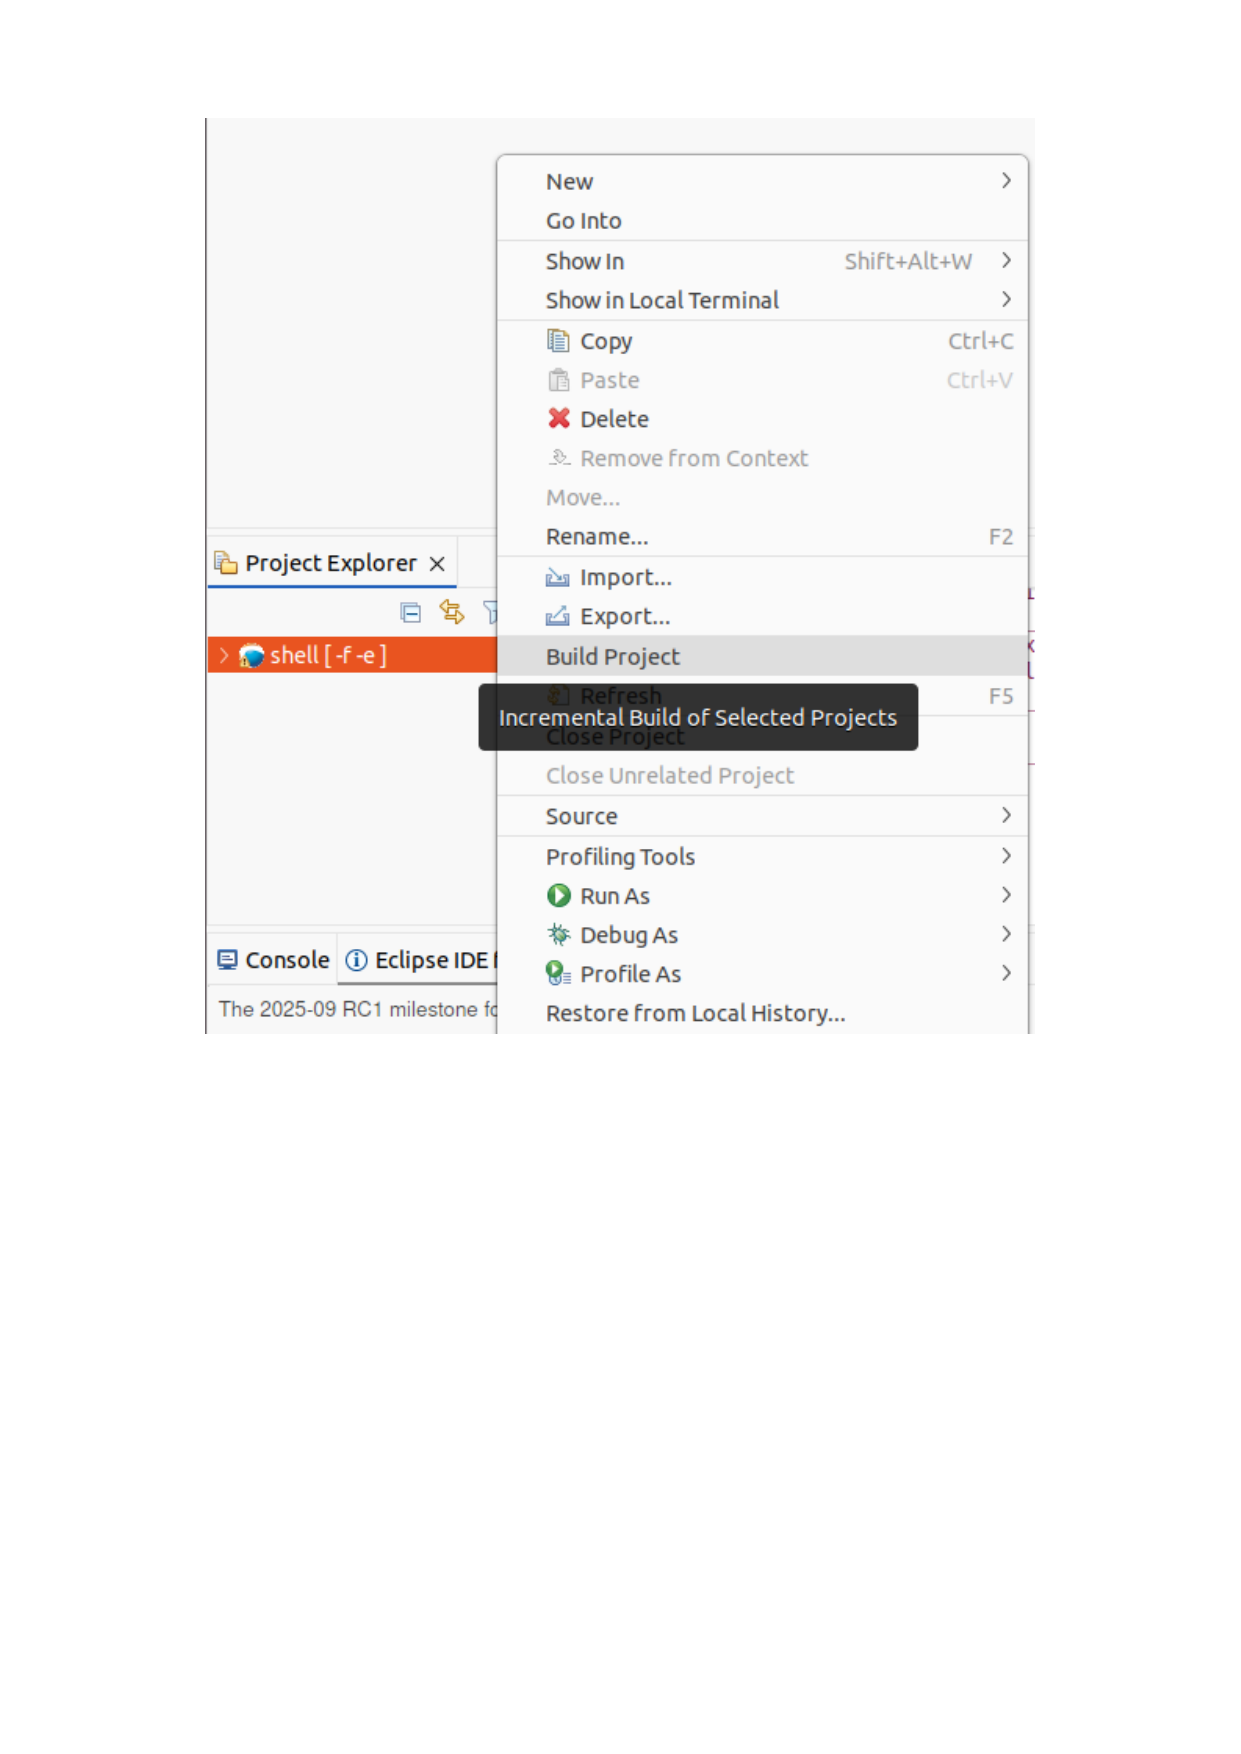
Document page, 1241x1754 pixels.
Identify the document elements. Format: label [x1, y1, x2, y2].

picture [205, 118, 1035, 1034]
